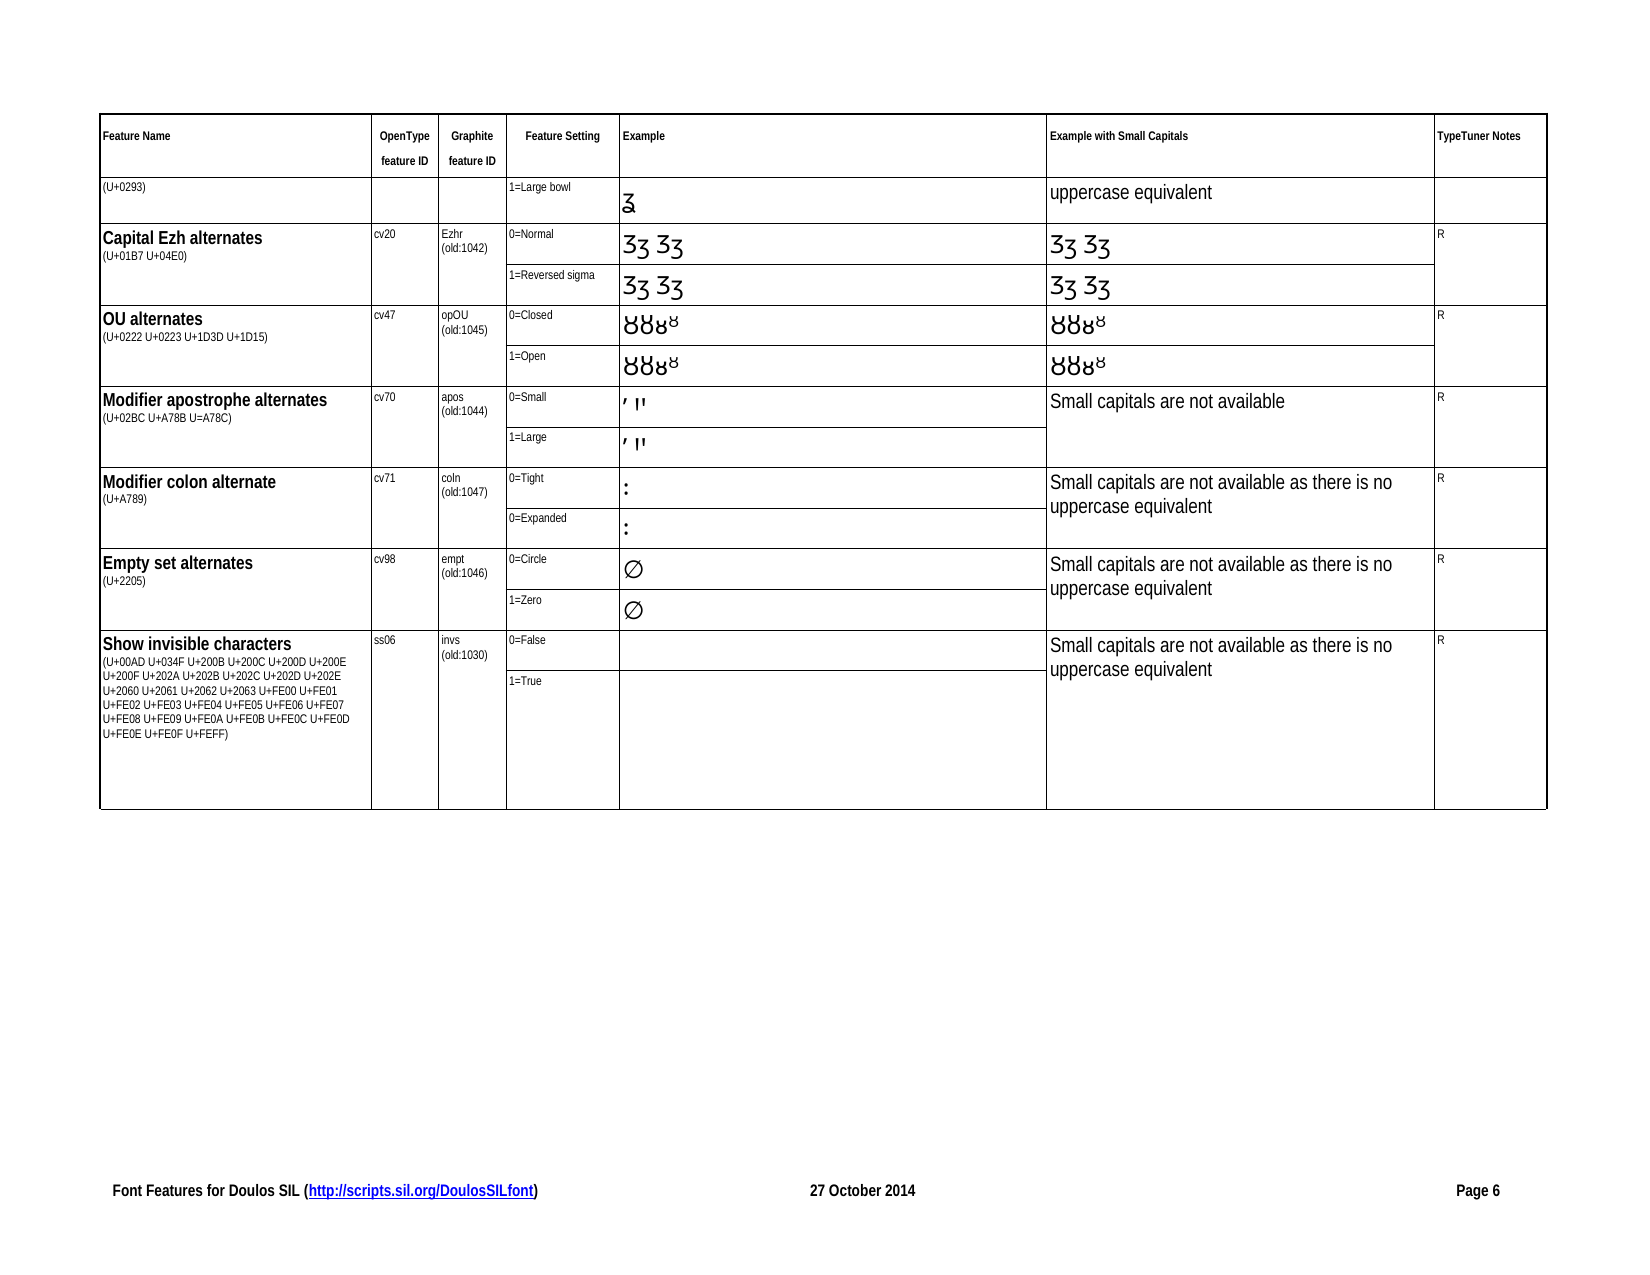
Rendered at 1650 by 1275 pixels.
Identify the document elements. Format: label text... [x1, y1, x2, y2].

table_cell 1=Large bowl [507, 178, 619, 223]
table_cell [1435, 178, 1546, 223]
table_cell 0=Small [507, 387, 619, 426]
table_cell ꞉ [620, 468, 1046, 508]
table_header Example with Small Capitals [1047, 115, 1434, 177]
table_cell coln (old:1047) [439, 468, 506, 548]
table_cell ss06 [372, 631, 438, 809]
table_cell 0=False [507, 631, 619, 670]
table_header Example [620, 115, 1046, 177]
table_header OpenType feature ID [372, 115, 438, 177]
table_cell ʓ [620, 178, 1046, 223]
table_cell cv70 [372, 387, 438, 467]
table_cell ∅ [620, 590, 1046, 629]
table_cell Small capitals are not available as there is no uppercase equivalent [1047, 468, 1434, 548]
table_cell Modifier apostrophe alternates (U+02BC U+A78B U=A78C) [101, 387, 371, 467]
table_cell ʼ Ꞌꞌ [620, 387, 1046, 426]
table_cell apos (old:1044) [439, 387, 506, 467]
table_cell Small capitals are not available [1047, 387, 1434, 467]
table_cell ꞉ [620, 509, 1046, 548]
table_header Graphite feature ID [439, 115, 506, 177]
table_cell 1=Zero [507, 590, 619, 629]
table_cell 1=Open [507, 346, 619, 386]
table_cell R [1435, 631, 1546, 809]
table_cell cv20 [372, 224, 438, 304]
table_cell empt (old:1046) [439, 549, 506, 629]
table_cell Ʒʒ Ӡӡ [1047, 265, 1434, 304]
table_cell opOU (old:1045) [439, 306, 506, 386]
table_cell Ʒʒ Ӡӡ [1047, 224, 1434, 264]
table_cell ­ ͏ ​ ‌ ‍ ‎ ‏ ‪ ‫ ‬ ‭ ‮ ⁠ ⁡ ⁢ ⁣ ︀ ︁ ︂ ︃ ︄ ︅ ︆ ︇ ︈ ︉ ︊ ︋ ︌ ︍ ︎ ️ ﻿ [620, 631, 1046, 670]
table_cell Show invisible characters (U+00AD U+034F U+200B U+200C U+200D U+200E U+200F U+202A U+202B U+202C U+202D U+202E U+2060 U+2061 U+2062 U+2063 U+FE00 U+FE01 U+FE02 U+FE03 U+FE04 U+FE05 U+FE06 U+FE07 U+FE08 U+FE09 U+FE0A U+FE0B U+FE0C U+FE0D U+FE0E U+FE0F U+FEFF) [101, 631, 371, 809]
table_cell R [1435, 387, 1546, 467]
table_cell Ȣȣᴕᴽ [1047, 346, 1434, 386]
table_cell 1=Large [507, 428, 619, 467]
table_cell (U+0293) [101, 178, 371, 223]
table_header Feature Name [101, 115, 371, 177]
table_cell 1=True [507, 671, 619, 809]
table_header Feature Setting [507, 115, 619, 177]
table_cell Ȣȣᴕᴽ [620, 306, 1046, 345]
table_cell 0=Closed [507, 306, 619, 345]
table_cell Ezhr (old:1042) [439, 224, 506, 304]
table_cell R [1435, 549, 1546, 629]
table_cell cv71 [372, 468, 438, 548]
table_cell R [1435, 306, 1546, 386]
table_cell Empty set alternates (U+2205) [101, 549, 371, 629]
table_cell ʼ Ꞌꞌ [620, 428, 1046, 467]
table_cell ­ ͏ ​ ‌ ‍ ‎ ‏ ‪ ‫ ‬ ‭ ‮ ⁠ ⁡ ⁢ ⁣ ︀ ︁ ︂ ︃ ︄ ︅ ︆ ︇ ︈ ︉ ︊ ︋ ︌ ︍ ︎ ️ ﻿ [620, 671, 1046, 809]
table_cell ∅ [620, 549, 1046, 589]
table_cell cv98 [372, 549, 438, 629]
table_cell Ʒʒ Ӡӡ [620, 265, 1046, 304]
table_cell invs (old:1030) [439, 631, 506, 809]
table_cell 0=Circle [507, 549, 619, 589]
table_cell Modifier colon alternate (U+A789) [101, 468, 371, 548]
table_header TypeTuner Notes [1435, 115, 1546, 177]
table_cell R [1435, 224, 1546, 304]
table_cell 0=Tight [507, 468, 619, 508]
table_cell [439, 178, 506, 223]
table_cell 1=Reversed sigma [507, 265, 619, 304]
table_cell Small capitals are not available as there is no uppercase equivalent [1047, 549, 1434, 629]
table_cell Ȣȣᴕᴽ [620, 346, 1046, 386]
table_cell uppercase equivalent [1047, 178, 1434, 223]
table_cell 0=Expanded [507, 509, 619, 548]
table_cell R [1435, 468, 1546, 548]
table_cell cv47 [372, 306, 438, 386]
table_cell Ʒʒ Ӡӡ [620, 224, 1046, 264]
table_cell 0=Normal [507, 224, 619, 264]
table_cell Capital Ezh alternates (U+01B7 U+04E0) [101, 224, 371, 304]
table_cell Small capitals are not available as there is no uppercase equivalent [1047, 631, 1434, 809]
table_cell [372, 178, 438, 223]
table_cell OU alternates (U+0222 U+0223 U+1D3D U+1D15) [101, 306, 371, 386]
table_cell Ȣȣᴕᴽ [1047, 306, 1434, 345]
